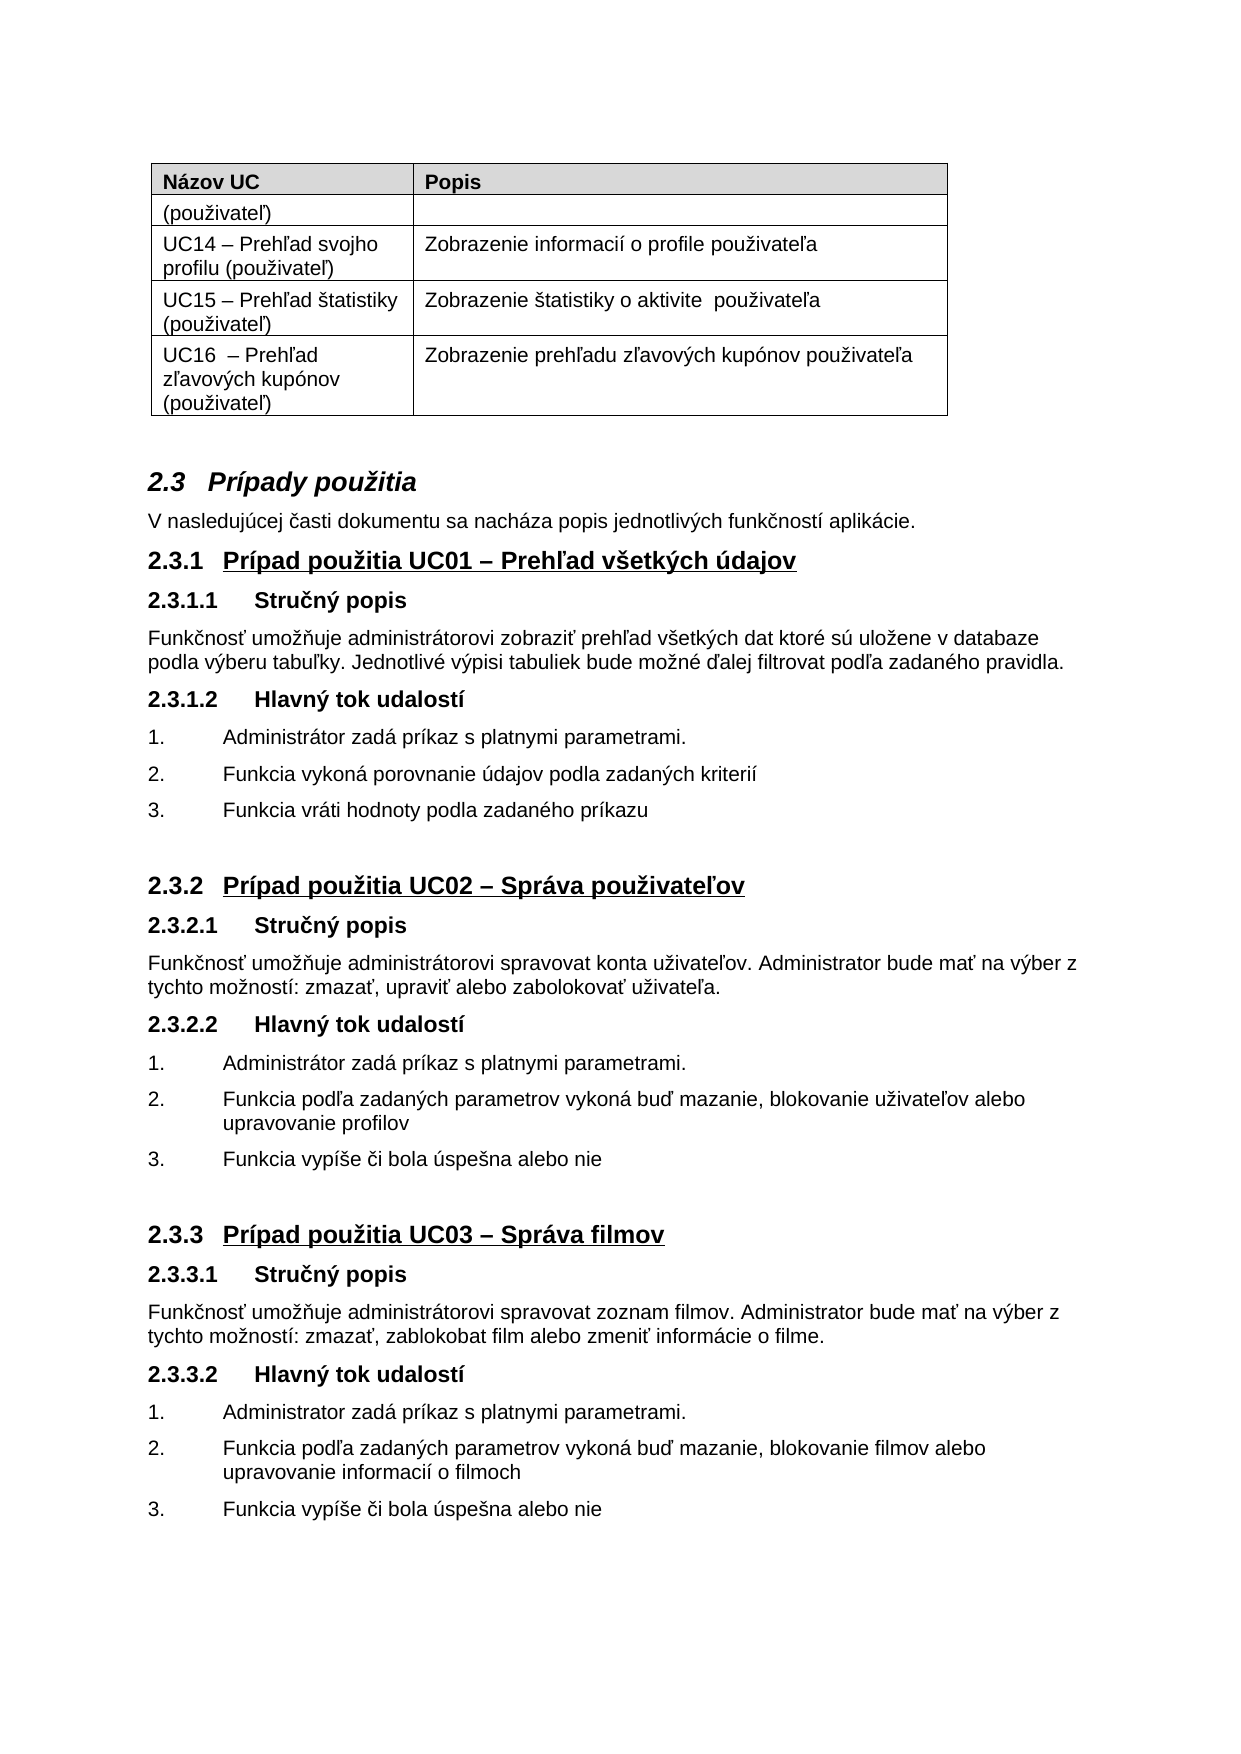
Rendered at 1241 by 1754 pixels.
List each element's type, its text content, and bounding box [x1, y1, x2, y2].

table_cell Zobrazenie prehľadu zľavových kupónov použivateľa [414, 336, 947, 414]
list Administrátor zadá príkaz s platnymi parametrami. [148, 725, 1092, 749]
subtitle Hlavný tok udalostí [148, 1011, 1092, 1038]
text Funkčnosť umožňuje administrátorovi spravovat zoznam filmov. Administrator bude mať na výber z tychto možností: zmazať, zablokobat film alebo zmeniť informácie o filme. [148, 1300, 1092, 1348]
list Funkcia vypíše či bola úspešna alebo nie [148, 1496, 1092, 1520]
list Funkcia podľa zadaných parametrov vykoná buď mazanie, blokovanie filmov alebo upravovanie informacií o filmoch [148, 1436, 1092, 1484]
subtitle Hlavný tok udalostí [148, 1361, 1092, 1387]
subtitle Prípad použitia UC01 – Prehľad všetkých údajov [148, 546, 1092, 574]
list Funkcia vykoná porovnanie údajov podla zadaných kriterií [148, 762, 1092, 786]
text V nasledujúcej časti dokumentu sa nacháza popis jednotlivých funkčností aplikácie. [148, 509, 1092, 533]
subtitle Prípad použitia UC02 – Správa použivateľov [148, 871, 1092, 900]
subtitle Prípady použitia [148, 466, 1092, 497]
table_header Popis [414, 164, 947, 194]
subtitle Hlavný tok udalostí [148, 686, 1092, 713]
subtitle Prípad použitia UC03 – Správa filmov [148, 1220, 1092, 1249]
subtitle Stručný popis [148, 587, 1092, 613]
list Funkcia vypíše či bola úspešna alebo nie [148, 1147, 1092, 1171]
text Funkčnosť umožňuje administrátorovi spravovat konta uživateľov. Administrator bude mať na výber z tychto možností: zmazať, upraviť alebo zabolokovať uživateľa. [148, 951, 1092, 999]
table_cell UC15 – Prehľad štatistiky (použivateľ) [152, 281, 413, 335]
list Funkcia vráti hodnoty podla zadaného príkazu [148, 798, 1092, 822]
table_cell UC14 – Prehľad svojho profilu (použivateľ) [152, 226, 413, 280]
table_header Názov UC [152, 164, 413, 194]
list Administrator zadá príkaz s platnymi parametrami. [148, 1399, 1092, 1423]
subtitle Stručný popis [148, 1261, 1092, 1288]
table_cell UC16 – Prehľad zľavových kupónov (použivateľ) [152, 336, 413, 414]
list Funkcia podľa zadaných parametrov vykoná buď mazanie, blokovanie uživateľov alebo upravovanie profilov [148, 1087, 1092, 1135]
table_cell Zobrazenie informacií o profile použivateľa [414, 226, 947, 280]
text Funkčnosť umožňuje administrátorovi zobraziť prehľad všetkých dat ktoré sú uložene v databaze podla výberu tabuľky. Jednotlivé výpisi tabuliek bude možné ďalej filtrovat podľa zadaného pravidla. [148, 626, 1092, 674]
table_cell (použivateľ) [152, 195, 413, 225]
table_cell Zobrazenie štatistiky o aktivite použivateľa [414, 281, 947, 335]
list Administrátor zadá príkaz s platnymi parametrami. [148, 1050, 1092, 1074]
subtitle Stručný popis [148, 912, 1092, 938]
table_cell [414, 195, 947, 225]
